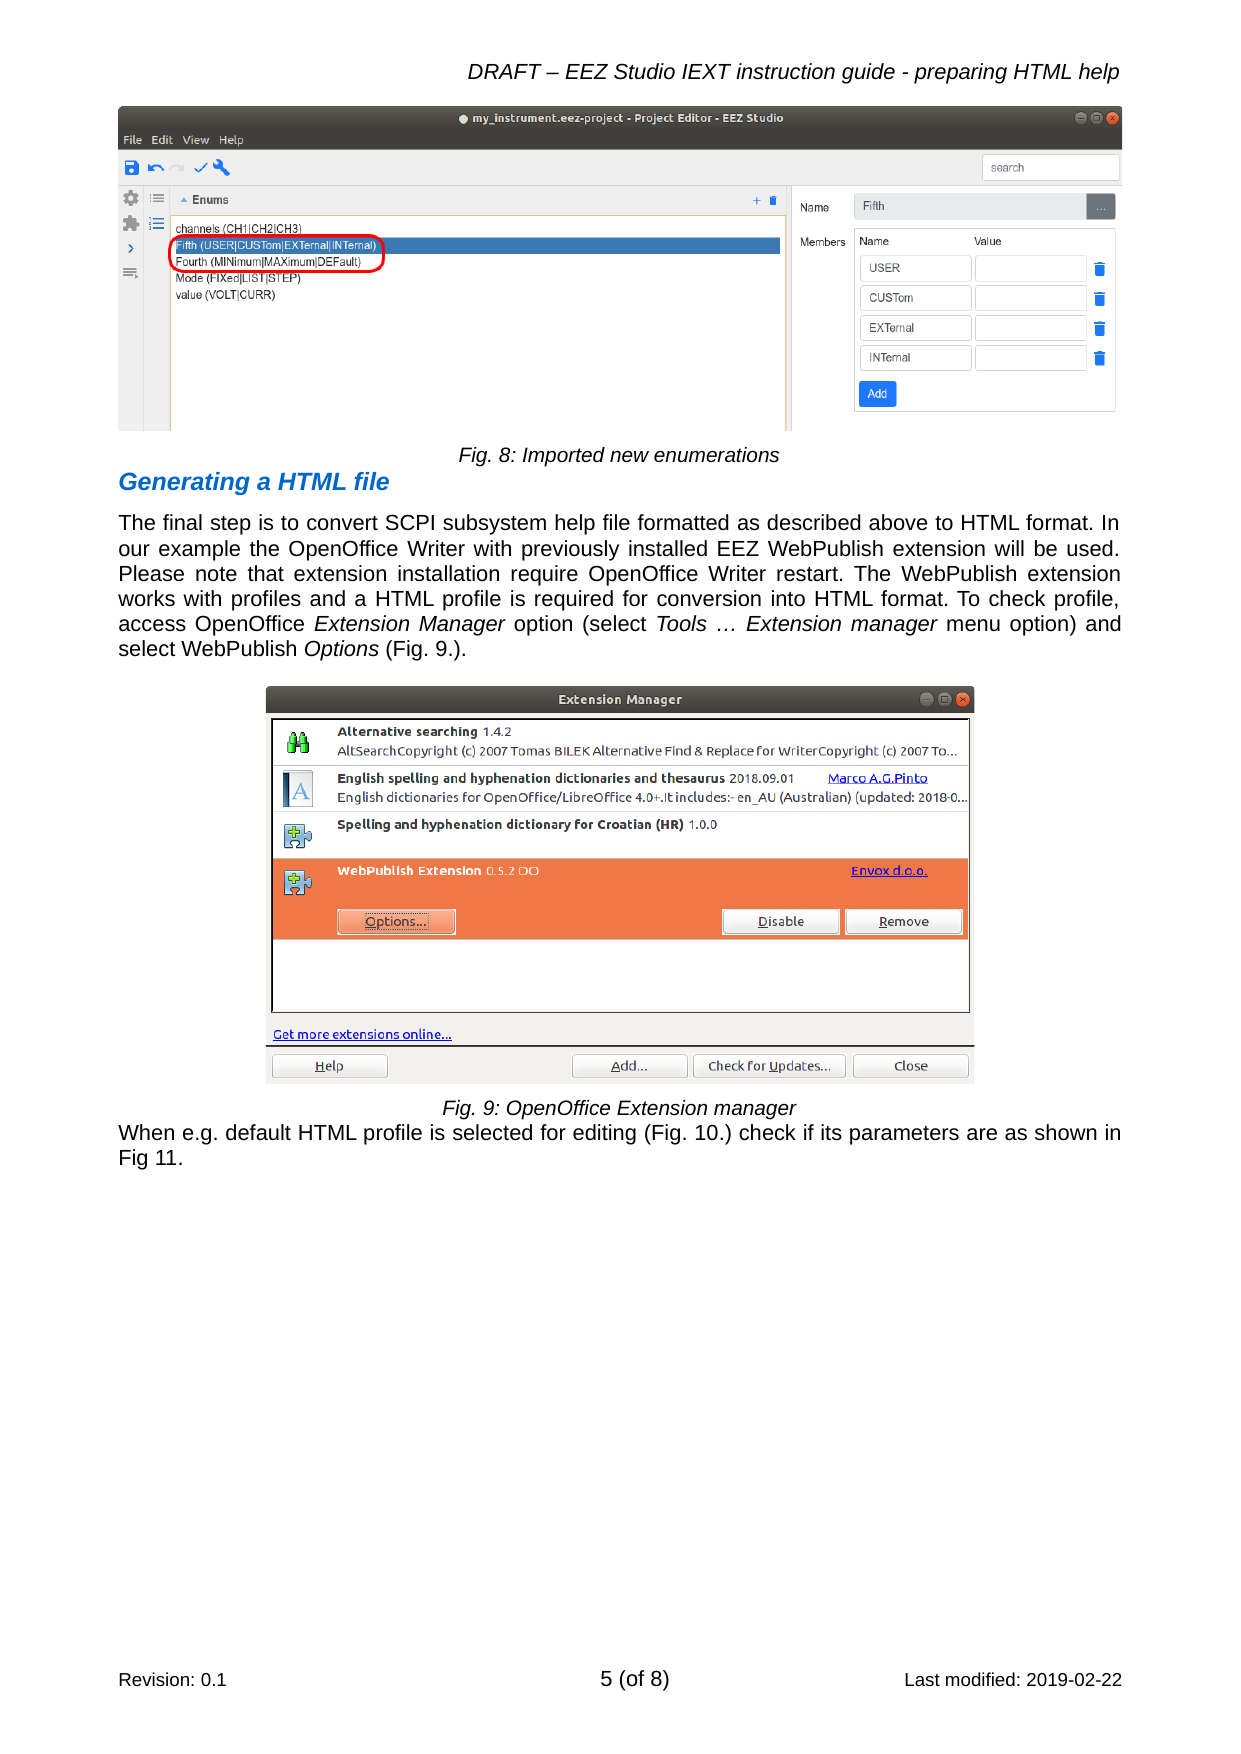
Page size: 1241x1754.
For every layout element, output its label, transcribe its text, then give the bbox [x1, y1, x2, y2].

picture [265, 686, 975, 1084]
subtitle Generating a HTML file [118, 467, 1122, 495]
text When e.g. default HTML profile is selected for editing (Fig. 10.) check if its parameters are as shown in Fig 11. [118, 687, 1122, 1170]
text The final step is to convert SCPI subsystem help file formatted as described above to HTML format. In our example the OpenOffice Writer with previously installed EEZ WebPublish extension will be used. Please note that extension installation require OpenOffice Writer restart. The WebPublish extension works with profiles and a HTML profile is required for conversion into HTML format. To check profile, access OpenOffice Extension Manager option (select Tools … Extension manager menu option) and select WebPublish Options (Fig. 9.). [118, 510, 1122, 661]
list Fig. 8: Imported new enumerations [118, 431, 1122, 467]
picture [118, 106, 1123, 431]
text Fig. 9: OpenOffice Extension manager [266, 1084, 974, 1119]
